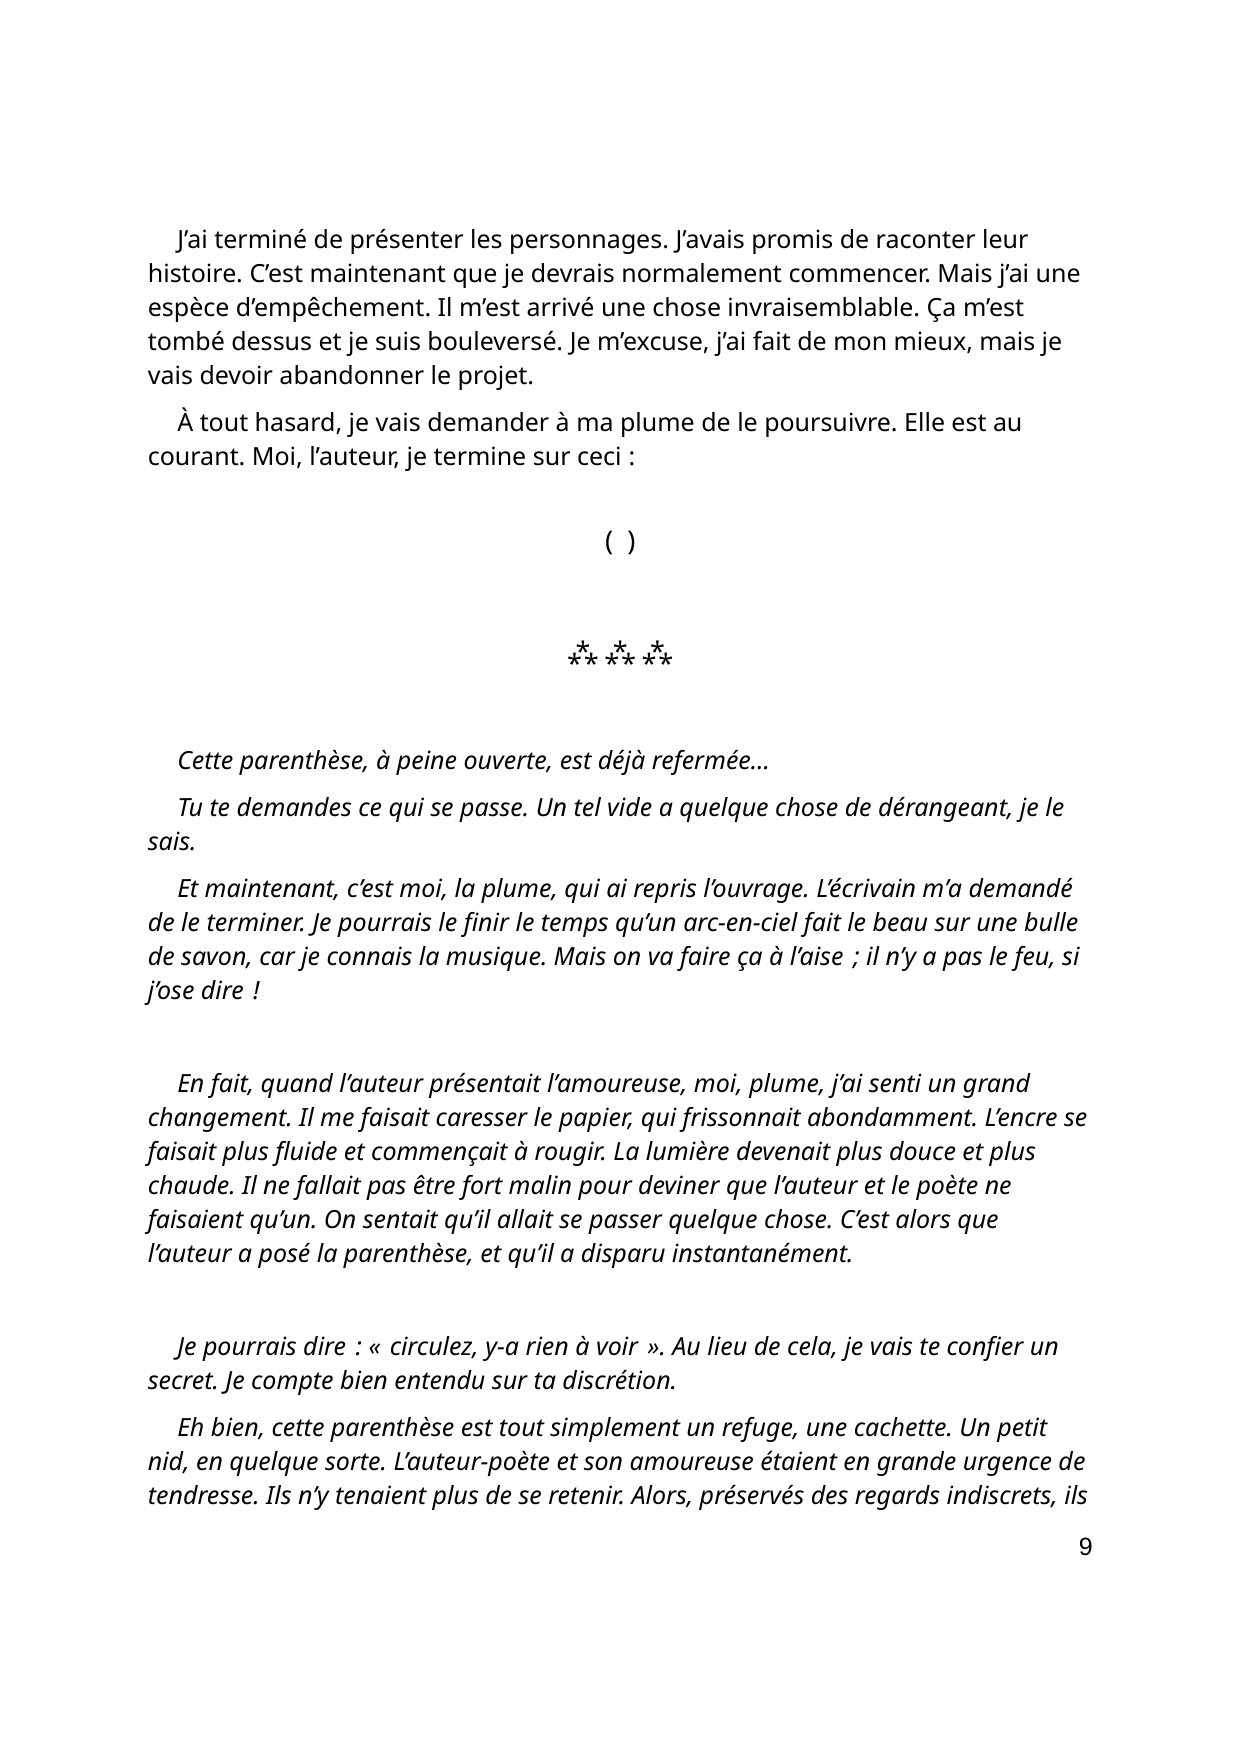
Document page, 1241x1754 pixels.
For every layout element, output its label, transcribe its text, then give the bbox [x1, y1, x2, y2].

text Je pourrais dire : « circulez, y-a rien à voir ». Au lieu de cela, je vais te confier un secret. Je compte bien entendu sur ta discrétion. [148, 1329, 1092, 1397]
text Eh bien, cette parenthèse est tout simplement un refuge, une cachette. Un petit nid, en quelque sorte. L’auteur-poète et son amoureuse étaient en grande urgence de tendresse. Ils n’y tenaient plus de se retenir. Alors, préservés des regards indiscrets, ils [148, 1409, 1092, 1512]
text En fait, quand l’auteur présentait l’amoureuse, moi, plume, j’ai senti un grand changement. Il me faisait caresser le papier, qui frissonnait abondamment. L’encre se faisait plus fluide et commençait à rougir. La lumière devenait plus douce et plus chaude. Il ne fallait pas être fort malin pour deviner que l’auteur et le poète ne faisaient qu’un. On sentait qu’il allait se passer quelque chose. C’est alors que l’auteur a posé la parenthèse, et qu’il a disparu instantanément. [148, 1066, 1092, 1270]
text À tout hasard, je vais demander à ma plume de le poursuivre. Elle est au courant. Moi, l’auteur, je termine sur ceci : [148, 404, 1092, 472]
text ⁂ ⁂ ⁂ [148, 632, 1092, 669]
text Et maintenant, c’est moi, la plume, qui ai repris l’ouvrage. L’écrivain m’a demandé de le terminer. Je pourrais le finir le temps qu’un arc-en-ciel fait le beau sur une bulle de savon, car je connais la musique. Mais on va faire ça à l’aise ; il n’y a pas le feu, si j’ose dire ! [148, 870, 1092, 1006]
text Tu te demandes ce qui se passe. Un tel vide a quelque chose de dérangeant, je le sais. [148, 789, 1092, 858]
text Cette parenthèse, à peine ouverte, est déjà refermée… [148, 743, 1092, 777]
text J’ai terminé de présenter les personnages. J’avais promis de raconter leur histoire. C’est maintenant que je devrais normalement commencer. Mais j’ai une espèce d’empêchement. Il m’est arrivé une chose invraisemblable. Ça m’est tombé dessus et je suis bouleversé. Je m’excuse, j’ai fait de mon mieux, mais je vais devoir abandonner le projet. [148, 221, 1092, 392]
text ( ) [148, 522, 1092, 559]
